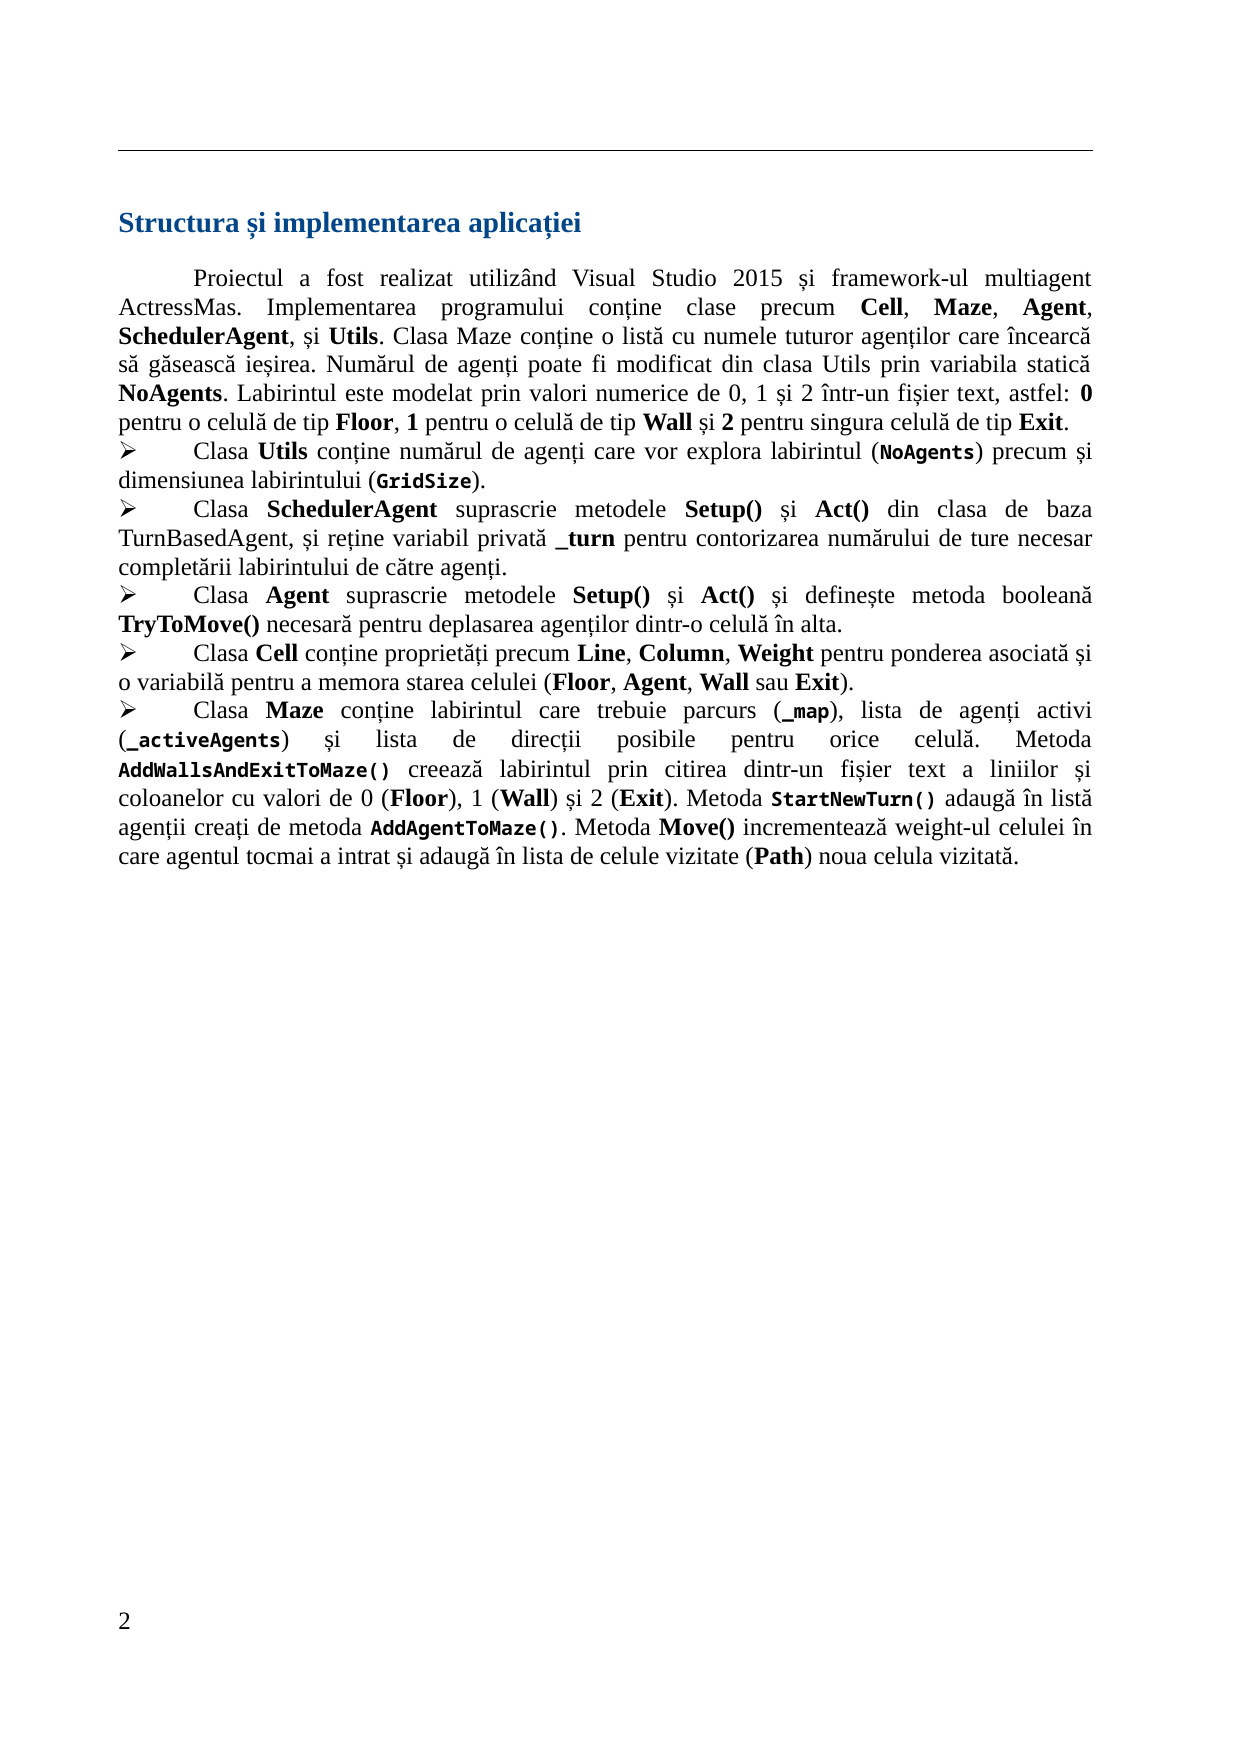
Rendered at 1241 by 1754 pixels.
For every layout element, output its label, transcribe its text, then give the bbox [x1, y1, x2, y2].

list Clasa Utils conține numărul de agenți care vor explora labirintul (NoAgents) precum și dimensiunea labirintului (GridSize). [118, 436, 1093, 494]
list Clasa Maze conține labirintul care trebuie parcurs (_map), lista de agenți activi (_activeAgents) și lista de direcții posibile pentru orice celulă. Metoda AddWallsAndExitToMaze() creează labirintul prin citirea dintr-un fișier text a liniilor și coloanelor cu valori de 0 (Floor), 1 (Wall) și 2 (Exit). Metoda StartNewTurn() adaugă în listă agenții creați de metoda AddAgentToMaze(). Metoda Move() incrementează weight-ul celulei în care agentul tocmai a intrat și adaugă în lista de celule vizitate (Path) noua celula vizitată. [118, 695, 1093, 870]
list Clasa Cell conține proprietăți precum Line, Column, Weight pentru ponderea asociată și o variabilă pentru a memora starea celulei (Floor, Agent, Wall sau Exit). [118, 638, 1093, 695]
text Proiectul a fost realizat utilizând Visual Studio 2015 și framework-ul multiagent ActressMas. Implementarea programului conține clase precum Cell, Maze, Agent, SchedulerAgent, și Utils. Clasa Maze conține o listă cu numele tuturor agenților care încearcă să găsească ieșirea. Numărul de agenți poate fi modificat din clasa Utils prin variabila statică NoAgents. Labirintul este modelat prin valori numerice de 0, 1 și 2 într-un fișier text, astfel: 0 pentru o celulă de tip Floor, 1 pentru o celulă de tip Wall și 2 pentru singura celulă de tip Exit. [118, 263, 1093, 436]
list Clasa Agent suprascrie metodele Setup() și Act() și definește metoda booleană TryToMove() necesară pentru deplasarea agenților dintr-o celulă în alta. [118, 580, 1093, 638]
subtitle Structura și implementarea aplicației [118, 205, 1093, 238]
list Clasa SchedulerAgent suprascrie metodele Setup() și Act() din clasa de baza TurnBasedAgent, și reține variabil privată _turn pentru contorizarea numărului de ture necesar completării labirintului de către agenți. [118, 494, 1093, 580]
